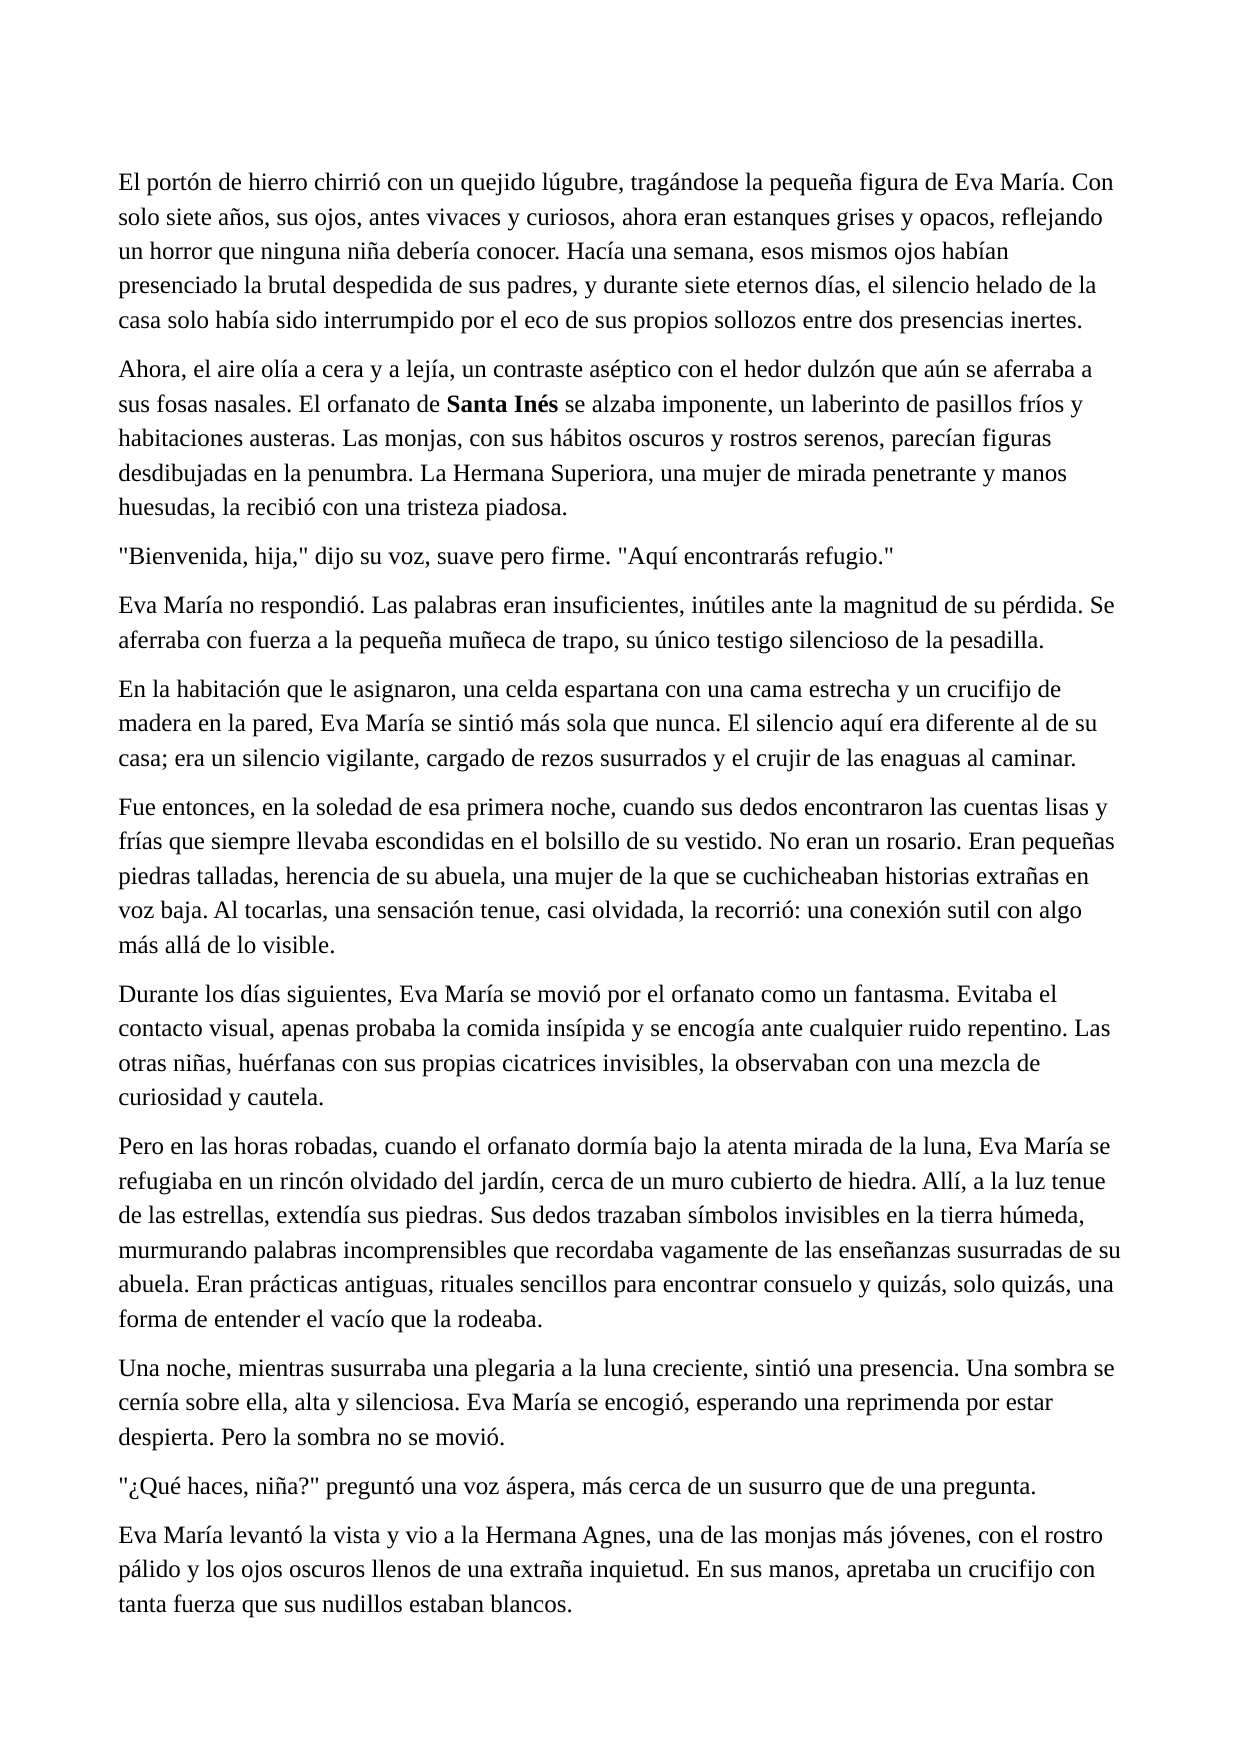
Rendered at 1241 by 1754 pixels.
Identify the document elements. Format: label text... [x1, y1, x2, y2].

text Pero en las horas robadas, cuando el orfanato dormía bajo la atenta mirada de la luna, Eva María se refugiaba en un rincón olvidado del jardín, cerca de un muro cubierto de hiedra. Allí, a la luz tenue de las estrellas, extendía sus piedras. Sus dedos trazaban símbolos invisibles en la tierra húmeda, murmurando palabras incomprensibles que recordaba vagamente de las enseñanzas susurradas de su abuela. Eran prácticas antiguas, rituales sencillos para encontrar consuelo y quizás, solo quizás, una forma de entender el vacío que la rodeaba. [118, 1131, 1122, 1332]
text En la habitación que le asignaron, una celda espartana con una cama estrecha y un crucifijo de madera en la pared, Eva María se sintió más sola que nunca. El silencio aquí era diferente al de su casa; era un silencio vigilante, cargado de rezos susurrados y el crujir de las enaguas al caminar. [118, 674, 1122, 771]
text Ahora, el aire olía a cera y a lejía, un contraste aséptico con el hedor dulzón que aún se aferraba a sus fosas nasales. El orfanato de Santa Inés se alzaba imponente, un laberinto de pasillos fríos y habitaciones austeras. Las monjas, con sus hábitos oscuros y rostros serenos, parecían figuras desdibujadas en la penumbra. La Hermana Superiora, una mujer de mirada penetrante y manos huesudas, la recibió con una tristeza piadosa. [118, 354, 1122, 521]
text Eva María no respondió. Las palabras eran insuficientes, inútiles ante la magnitud de su pérdida. Se aferraba con fuerza a la pequeña muñeca de trapo, su único testigo silencioso de la pesadilla. [118, 590, 1122, 653]
text Durante los días siguientes, Eva María se movió por el orfanato como un fantasma. Evitaba el contacto visual, apenas probaba la comida insípida y se encogía ante cualquier ruido repentino. Las otras niñas, huérfanas con sus propias cicatrices invisibles, la observaban con una mezcla de curiosidad y cautela. [118, 979, 1122, 1111]
text Una noche, mientras susurraba una plegaria a la luna creciente, sintió una presencia. Una sombra se cernía sobre ella, alta y silenciosa. Eva María se encogió, esperando una reprimenda por estar despierta. Pero la sombra no se movió. [118, 1353, 1122, 1450]
text El portón de hierro chirrió con un quejido lúgubre, tragándose la pequeña figura de Eva María. Con solo siete años, sus ojos, antes vivaces y curiosos, ahora eran estanques grises y opacos, reflejando un horror que ninguna niña debería conocer. Hacía una semana, esos mismos ojos habían presenciado la brutal despedida de sus padres, y durante siete eternos días, el silencio helado de la casa solo había sido interrumpido por el eco de sus propios sollozos entre dos presencias inertes. [118, 167, 1122, 334]
text "Bienvenida, hija," dijo su voz, suave pero firme. "Aquí encontrarás refugio." [118, 541, 1122, 570]
text Fue entonces, en la soledad de esa primera noche, cuando sus dedos encontraron las cuentas lisas y frías que siempre llevaba escondidas en el bolsillo de su vestido. No eran un rosario. Eran pequeñas piedras talladas, herencia de su abuela, una mujer de la que se cuchicheaban historias extrañas en voz baja. Al tocarlas, una sensación tenue, casi olvidada, la recorrió: una conexión sutil con algo más allá de lo visible. [118, 792, 1122, 958]
text Eva María levantó la vista y vio a la Hermana Agnes, una de las monjas más jóvenes, con el rostro pálido y los ojos oscuros llenos de una extraña inquietud. En sus manos, apretaba un crucifijo con tanta fuerza que sus nudillos estaban blancos. [118, 1520, 1122, 1617]
text "¿Qué haces, niña?" preguntó una voz áspera, más cerca de un susurro que de una pregunta. [118, 1471, 1122, 1499]
